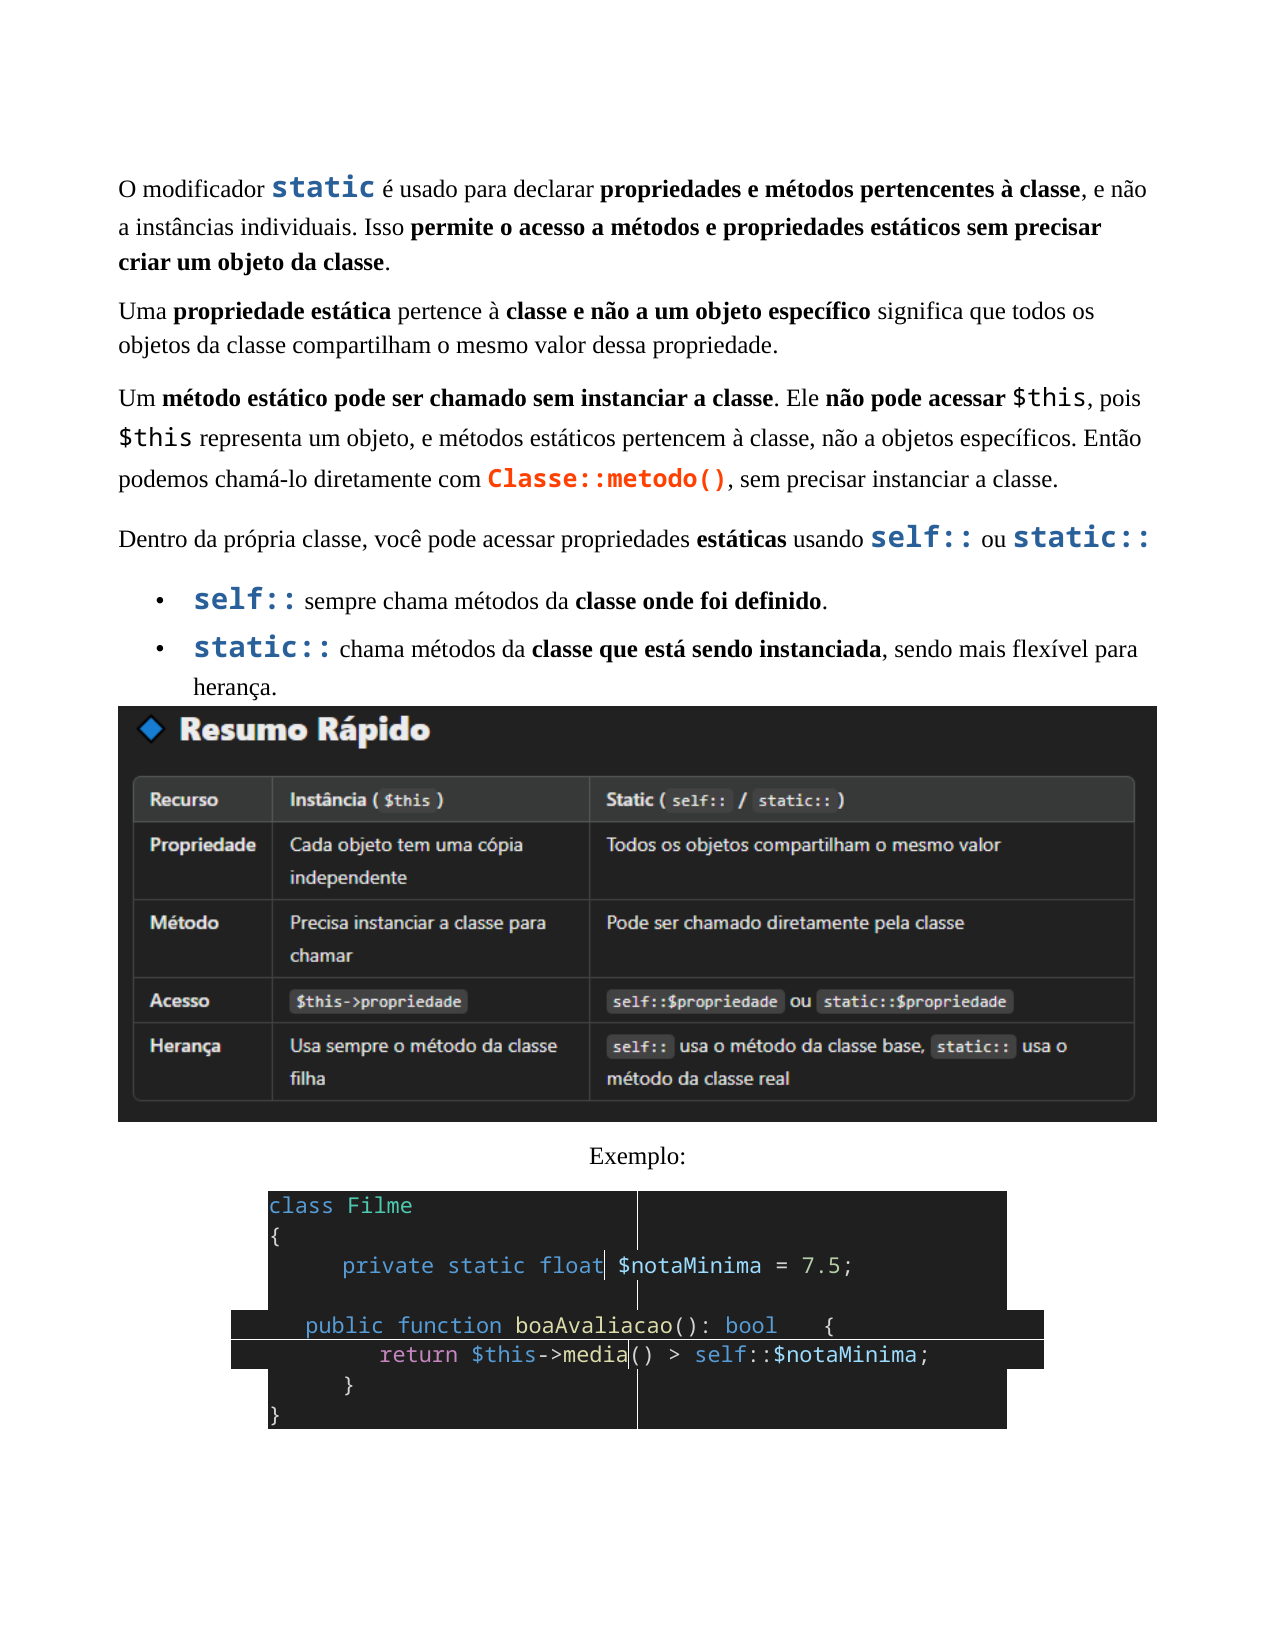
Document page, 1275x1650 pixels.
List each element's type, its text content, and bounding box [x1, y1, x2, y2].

list static:: chama métodos da classe que está sendo instanciada, sendo mais flexível para herança. [156, 626, 1157, 700]
text } [118, 1369, 1157, 1399]
text Exemplo: [118, 1141, 1157, 1170]
text Uma propriedade estática pertence à classe e não a um objeto específico significa que todos os objetos da classe compartilham o mesmo valor dessa propriedade. [118, 296, 1157, 359]
text class Filme [118, 1191, 1157, 1220]
text Dentro da própria classe, você pode acessar propriedades estáticas usando self:: ou static:: [118, 516, 1157, 556]
text } [118, 1399, 1157, 1429]
text Um método estático pode ser chamado sem instanciar a classe. Ele não pode acessar $this, pois $this representa um objeto, e métodos estáticos pertencem à classe, não a objetos específicos. Então podemos chamá-lo diretamente com Classe::metodo(), sem precisar instanciar a classe. [118, 379, 1157, 495]
list self:: sempre chama métodos da classe onde foi definido. [156, 578, 1157, 618]
picture [118, 706, 1157, 1122]
text private static float $notaMinima = 7.5; [118, 1250, 1157, 1280]
text O modificador static é usado para declarar propriedades e métodos pertencentes à classe, e não a instâncias individuais. Isso permite o acesso a métodos e propriedades estáticos sem precisar criar um objeto da classe. [118, 167, 1157, 275]
text public function boaAvaliacao(): bool { [118, 1310, 1157, 1339]
text { [118, 1220, 1157, 1250]
text return $this->media() > self::$notaMinima; [118, 1339, 1157, 1369]
